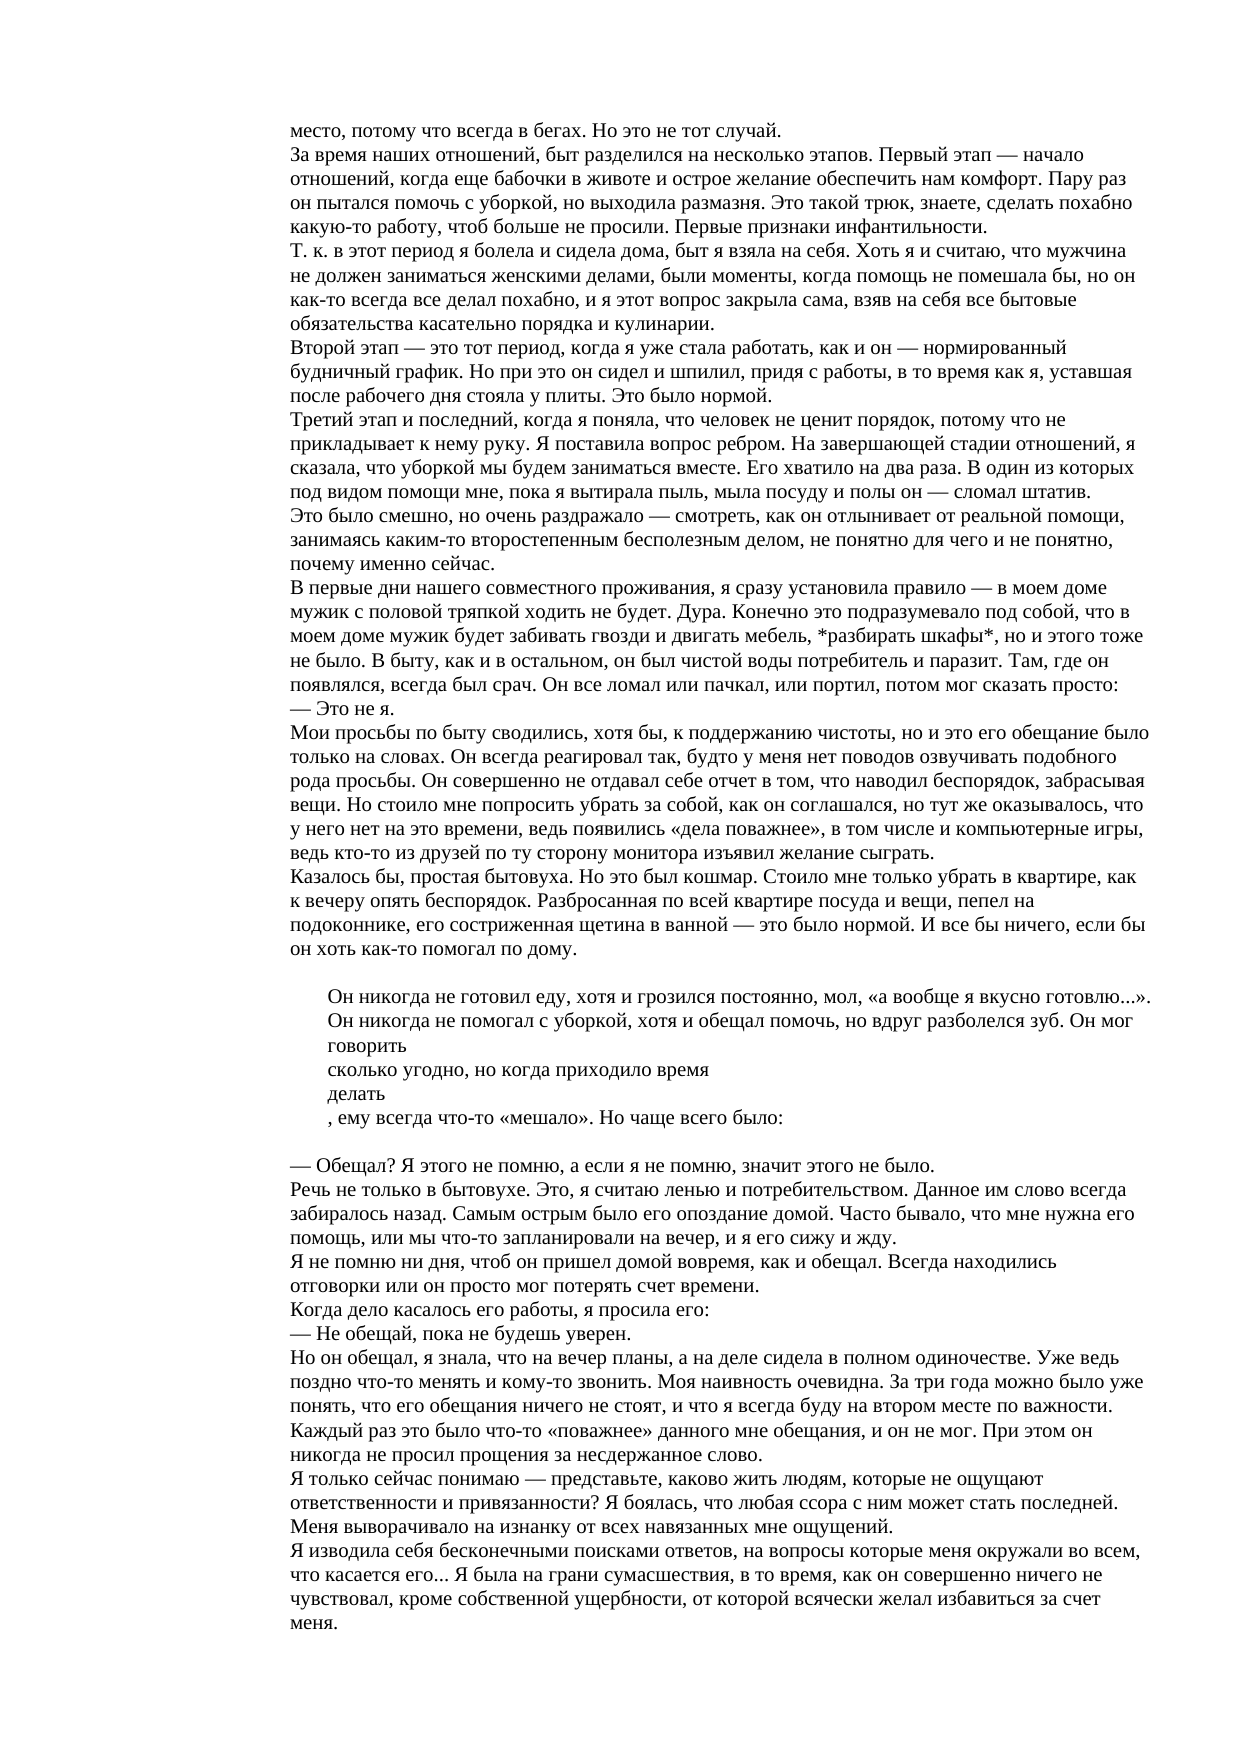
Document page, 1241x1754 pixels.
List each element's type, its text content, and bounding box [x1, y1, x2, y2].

text Третий этап и последний, когда я поняла, что человек не ценит порядок, потому что не прикладывает к нему руку. Я поставила вопрос ребром. На завершающей стадии отношений, я сказала, что уборкой мы будем заниматься вместе. Его хватило на два раза. В один из которых под видом помощи мне, пока я вытирала пыль, мыла посуду и полы он — сломал штатив. [290, 407, 1152, 503]
text — Обещал? Я этого не помню, а если я не помню, значит этого не было. [290, 1153, 1152, 1177]
text Казалось бы, простая бытовуха. Но это был кошмар. Стоило мне только убрать в квартире, как к вечеру опять беспорядок. Разбросанная по всей квартире посуда и вещи, пепел на подоконнике, его состриженная щетина в ванной — это было нормой. И все бы ничего, если бы он хоть как-то помогал по дому. [290, 864, 1152, 960]
text место, потому что всегда в бегах. Но это не тот случай. [290, 118, 1152, 142]
text Он никогда не готовил еду, хотя и грозился постоянно, мол, «а вообще я вкусно готовлю...». Он никогда не помогал с уборкой, хотя и обещал помочь, но вдруг разболелся зуб. Он мог [327, 984, 1152, 1032]
text Второй этап — это тот период, когда я уже стала работать, как и он — нормированный будничный график. Но при это он сидел и шпилил, придя с работы, в то время как я, уставшая после рабочего дня стояла у плиты. Это было нормой. [290, 335, 1152, 407]
text Я изводила себя бесконечными поисками ответов, на вопросы которые меня окружали во всем, что касается его... Я была на грани сумасшествия, в то время, как он совершенно ничего не чувствовал, кроме собственной ущербности, от которой всячески желал избавиться за счет меня. [290, 1538, 1152, 1634]
text — Не обещай, пока не будешь уверен. [290, 1321, 1152, 1345]
text В первые дни нашего совместного проживания, я сразу установила правило — в моем доме мужик с половой тряпкой ходить не будет. Дура. Конечно это подразумевало под собой, что в моем доме мужик будет забивать гвозди и двигать мебель, *разбирать шкафы*, но и этого тоже не было. В быту, как и в остальном, он был чистой воды потребитель и паразит. Там, где он появлялся, всегда был срач. Он все ломал или пачкал, или портил, потом мог сказать просто: [290, 575, 1152, 696]
text Каждый раз это было что-то «поважнее» данного мне обещания, и он не мог. При этом он никогда не просил прощения за несдержанное слово. [290, 1417, 1152, 1466]
text Когда дело касалось его работы, я просила его: [290, 1297, 1152, 1321]
text Мои просьбы по быту сводились, хотя бы, к поддержанию чистоты, но и это его обещание было только на словах. Он всегда реагировал так, будто у меня нет поводов озвучивать подобного рода просьбы. Он совершенно не отдавал себе отчет в том, что наводил беспорядок, забрасывая вещи. Но стоило мне попросить убрать за собой, как он соглашался, но тут же оказывалось, что у него нет на это времени, ведь появились «дела поважнее», в том числе и компьютерные игры, ведь кто-то из друзей по ту сторону монитора изъявил желание сыграть. [290, 720, 1152, 864]
text — Это не я. [290, 696, 1152, 720]
text За время наших отношений, быт разделился на несколько этапов. Первый этап — начало отношений, когда еще бабочки в животе и острое желание обеспечить нам комфорт. Пару раз он пытался помочь с уборкой, но выходила размазня. Это такой трюк, знаете, сделать похабно какую-то работу, чтоб больше не просили. Первые признаки инфантильности. [290, 142, 1152, 238]
text Т. к. в этот период я болела и сидела дома, быт я взяла на себя. Хоть я и считаю, что мужчина не должен заниматься женскими делами, были моменты, когда помощь не помешала бы, но он как-то всегда все делал похабно, и я этот вопрос закрыла сама, взяв на себя все бытовые обязательства касательно порядка и кулинарии. [290, 238, 1152, 335]
text сколько угодно, но когда приходило время [327, 1057, 1152, 1081]
text говорить [327, 1032, 1152, 1057]
text Это было смешно, но очень раздражало — смотреть, как он отлынивает от реальной помощи, занимаясь каким-то второстепенным бесполезным делом, не понятно для чего и не понятно, почему именно сейчас. [290, 503, 1152, 575]
text Но он обещал, я знала, что на вечер планы, а на деле сидела в полном одиночестве. Уже ведь поздно что-то менять и кому-то звонить. Моя наивность очевидна. За три года можно было уже понять, что его обещания ничего не стоят, и что я всегда буду на втором месте по важности. [290, 1345, 1152, 1417]
text , ему всегда что-то «мешало». Но чаще всего было: [327, 1105, 1152, 1129]
text делать [327, 1081, 1152, 1105]
text Речь не только в бытовухе. Это, я считаю ленью и потребительством. Данное им слово всегда забиралось назад. Самым острым было его опоздание домой. Часто бывало, что мне нужна его помощь, или мы что-то запланировали на вечер, и я его сижу и жду. [290, 1177, 1152, 1249]
text Я только сейчас понимаю — представьте, каково жить людям, которые не ощущают ответственности и привязанности? Я боялась, что любая ссора с ним может стать последней. Меня выворачивало на изнанку от всех навязанных мне ощущений. [290, 1466, 1152, 1538]
text Я не помню ни дня, чтоб он пришел домой вовремя, как и обещал. Всегда находились отговорки или он просто мог потерять счет времени. [290, 1249, 1152, 1297]
